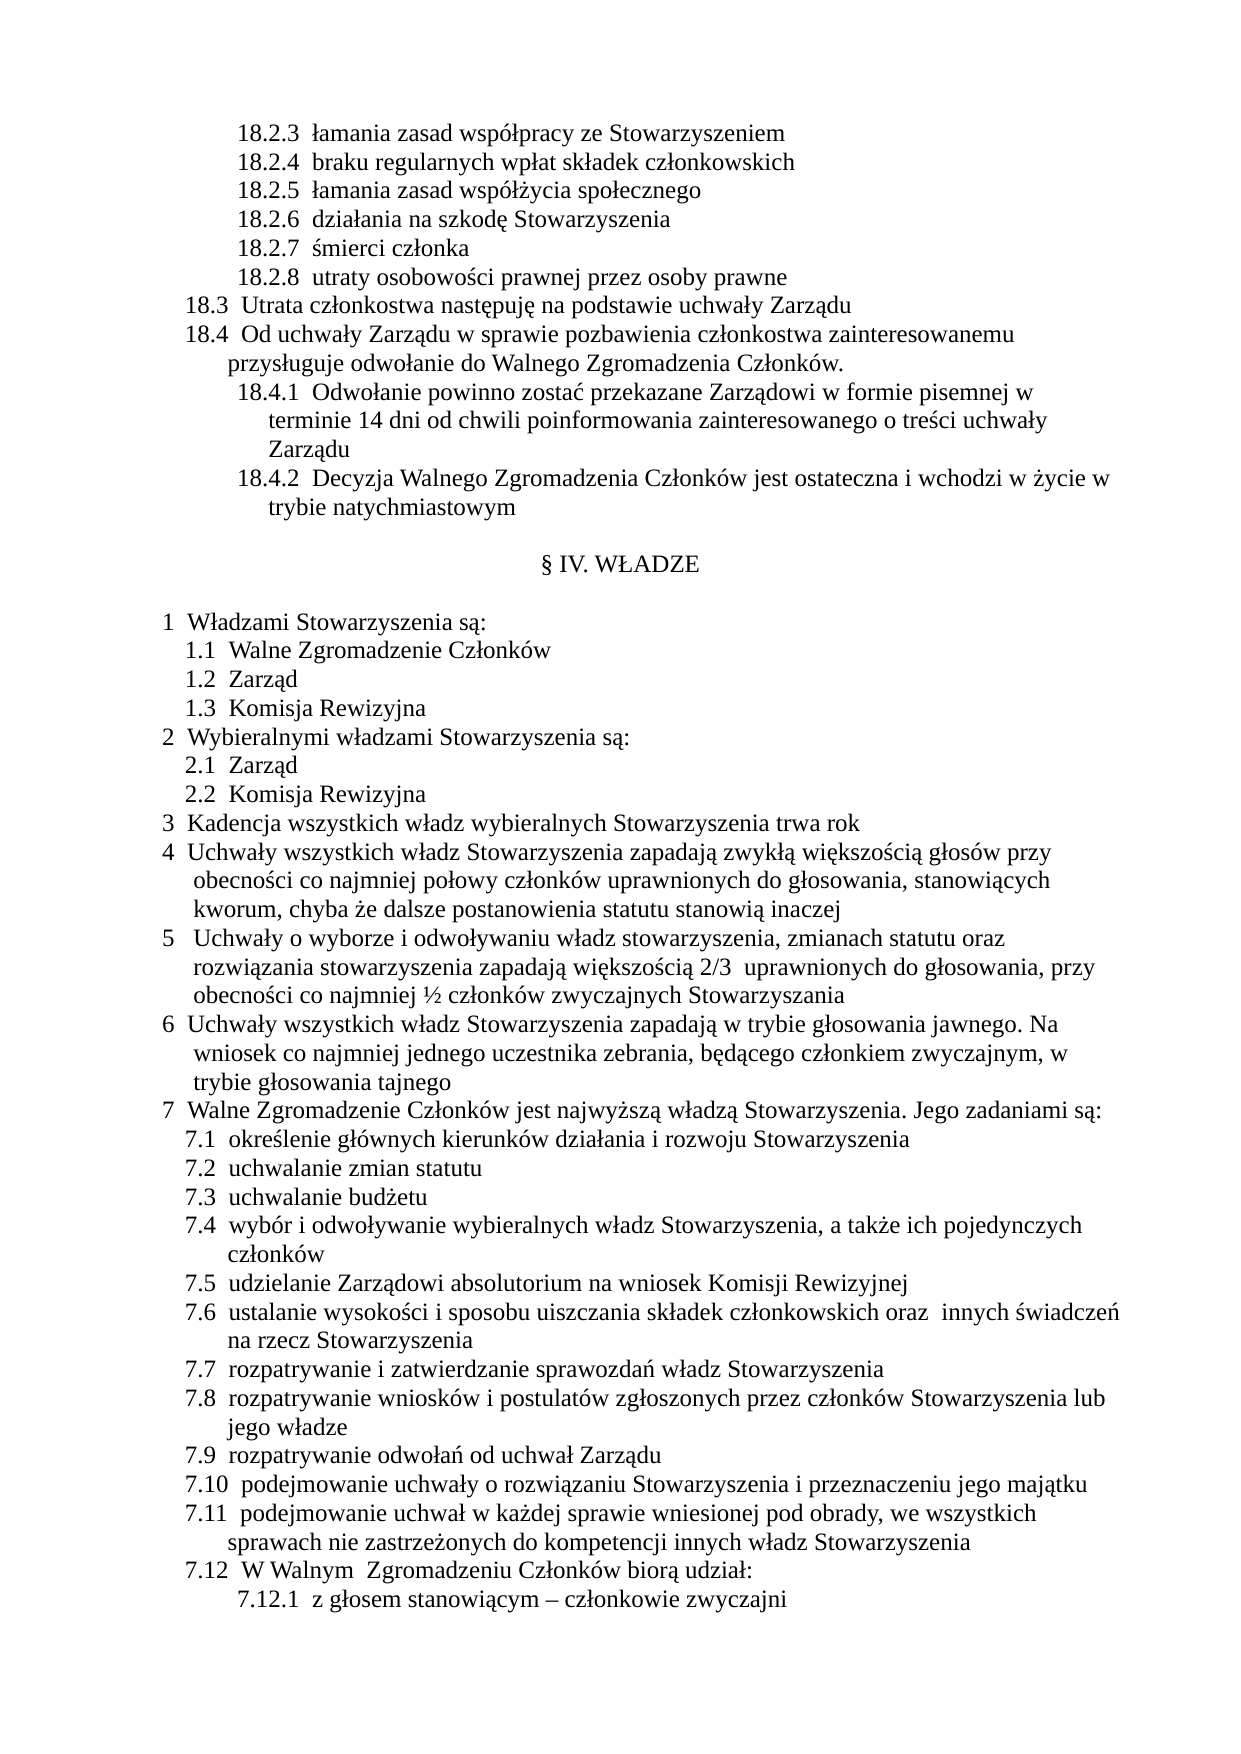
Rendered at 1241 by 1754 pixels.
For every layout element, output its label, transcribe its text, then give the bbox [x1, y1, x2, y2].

list Kadencja wszystkich władz wybieralnych Stowarzyszenia trwa rok [156, 808, 1122, 837]
list ustalanie wysokości i sposobu uiszczania składek członkowskich oraz innych świadczeń na rzecz Stowarzyszenia [178, 1297, 1122, 1354]
list śmierci członka [231, 233, 1122, 262]
list Uchwały o wyborze i odwoływaniu władz stowarzyszenia, zmianach statutu oraz rozwiązania stowarzyszenia zapadają większością 2/3 uprawnionych do głosowania, przy obecności co najmniej ½ członków zwyczajnych Stowarzyszania [156, 923, 1122, 1009]
list rozpatrywanie wniosków i postulatów zgłoszonych przez członków Stowarzyszenia lub jego władze [178, 1383, 1122, 1441]
text § IV. WŁADZE [118, 549, 1122, 578]
list uchwalanie zmian statutu [178, 1153, 1122, 1182]
list działania na szkodę Stowarzyszenia [231, 204, 1122, 233]
list Uchwały wszystkich władz Stowarzyszenia zapadają w trybie głosowania jawnego. Na wniosek co najmniej jednego uczestnika zebrania, będącego członkiem zwyczajnym, w trybie głosowania tajnego [156, 1009, 1122, 1096]
list uchwalanie budżetu [178, 1182, 1122, 1211]
list W Walnym Zgromadzeniu Członków biorą udział: [178, 1556, 1122, 1584]
list udzielanie Zarządowi absolutorium na wniosek Komisji Rewizyjnej [178, 1268, 1122, 1297]
list Władzami Stowarzyszenia są: [156, 607, 1122, 636]
list łamania zasad współżycia społecznego [231, 176, 1122, 204]
list Uchwały wszystkich władz Stowarzyszenia zapadają zwykłą większością głosów przy obecności co najmniej połowy członków uprawnionych do głosowania, stanowiących kworum, chyba że dalsze postanowienia statutu stanowią inaczej [156, 837, 1122, 923]
list Wybieralnymi władzami Stowarzyszenia są: [156, 722, 1122, 751]
list podejmowanie uchwał w każdej sprawie wniesionej pod obrady, we wszystkich sprawach nie zastrzeżonych do kompetencji innych władz Stowarzyszenia [178, 1498, 1122, 1556]
list rozpatrywanie i zatwierdzanie sprawozdań władz Stowarzyszenia [178, 1354, 1122, 1383]
list rozpatrywanie odwołań od uchwał Zarządu [178, 1441, 1122, 1469]
list podejmowanie uchwały o rozwiązaniu Stowarzyszenia i przeznaczeniu jego majątku [178, 1469, 1122, 1498]
list braku regularnych wpłat składek członkowskich [231, 147, 1122, 176]
list Od uchwały Zarządu w sprawie pozbawienia członkostwa zainteresowanemu przysługuje odwołanie do Walnego Zgromadzenia Członków. [178, 319, 1122, 377]
list Komisja Rewizyjna [178, 693, 1122, 722]
list z głosem stanowiącym – członkowie zwyczajni [231, 1584, 1122, 1613]
list łamania zasad współpracy ze Stowarzyszeniem [231, 118, 1122, 147]
list Decyzja Walnego Zgromadzenia Członków jest ostateczna i wchodzi w życie w trybie natychmiastowym [231, 463, 1122, 521]
list Walne Zgromadzenie Członków jest najwyższą władzą Stowarzyszenia. Jego zadaniami są: [156, 1096, 1122, 1124]
list Walne Zgromadzenie Członków [178, 636, 1122, 664]
list Zarząd [178, 751, 1122, 779]
list określenie głównych kierunków działania i rozwoju Stowarzyszenia [178, 1124, 1122, 1153]
list utraty osobowości prawnej przez osoby prawne [231, 262, 1122, 291]
list wybór i odwoływanie wybieralnych władz Stowarzyszenia, a także ich pojedynczych członków [178, 1211, 1122, 1268]
list Odwołanie powinno zostać przekazane Zarządowi w formie pisemnej w terminie 14 dni od chwili poinformowania zainteresowanego o treści uchwały Zarządu [231, 377, 1122, 463]
list Utrata członkostwa następuję na podstawie uchwały Zarządu [178, 291, 1122, 319]
list Zarząd [178, 664, 1122, 693]
list Komisja Rewizyjna [178, 779, 1122, 808]
